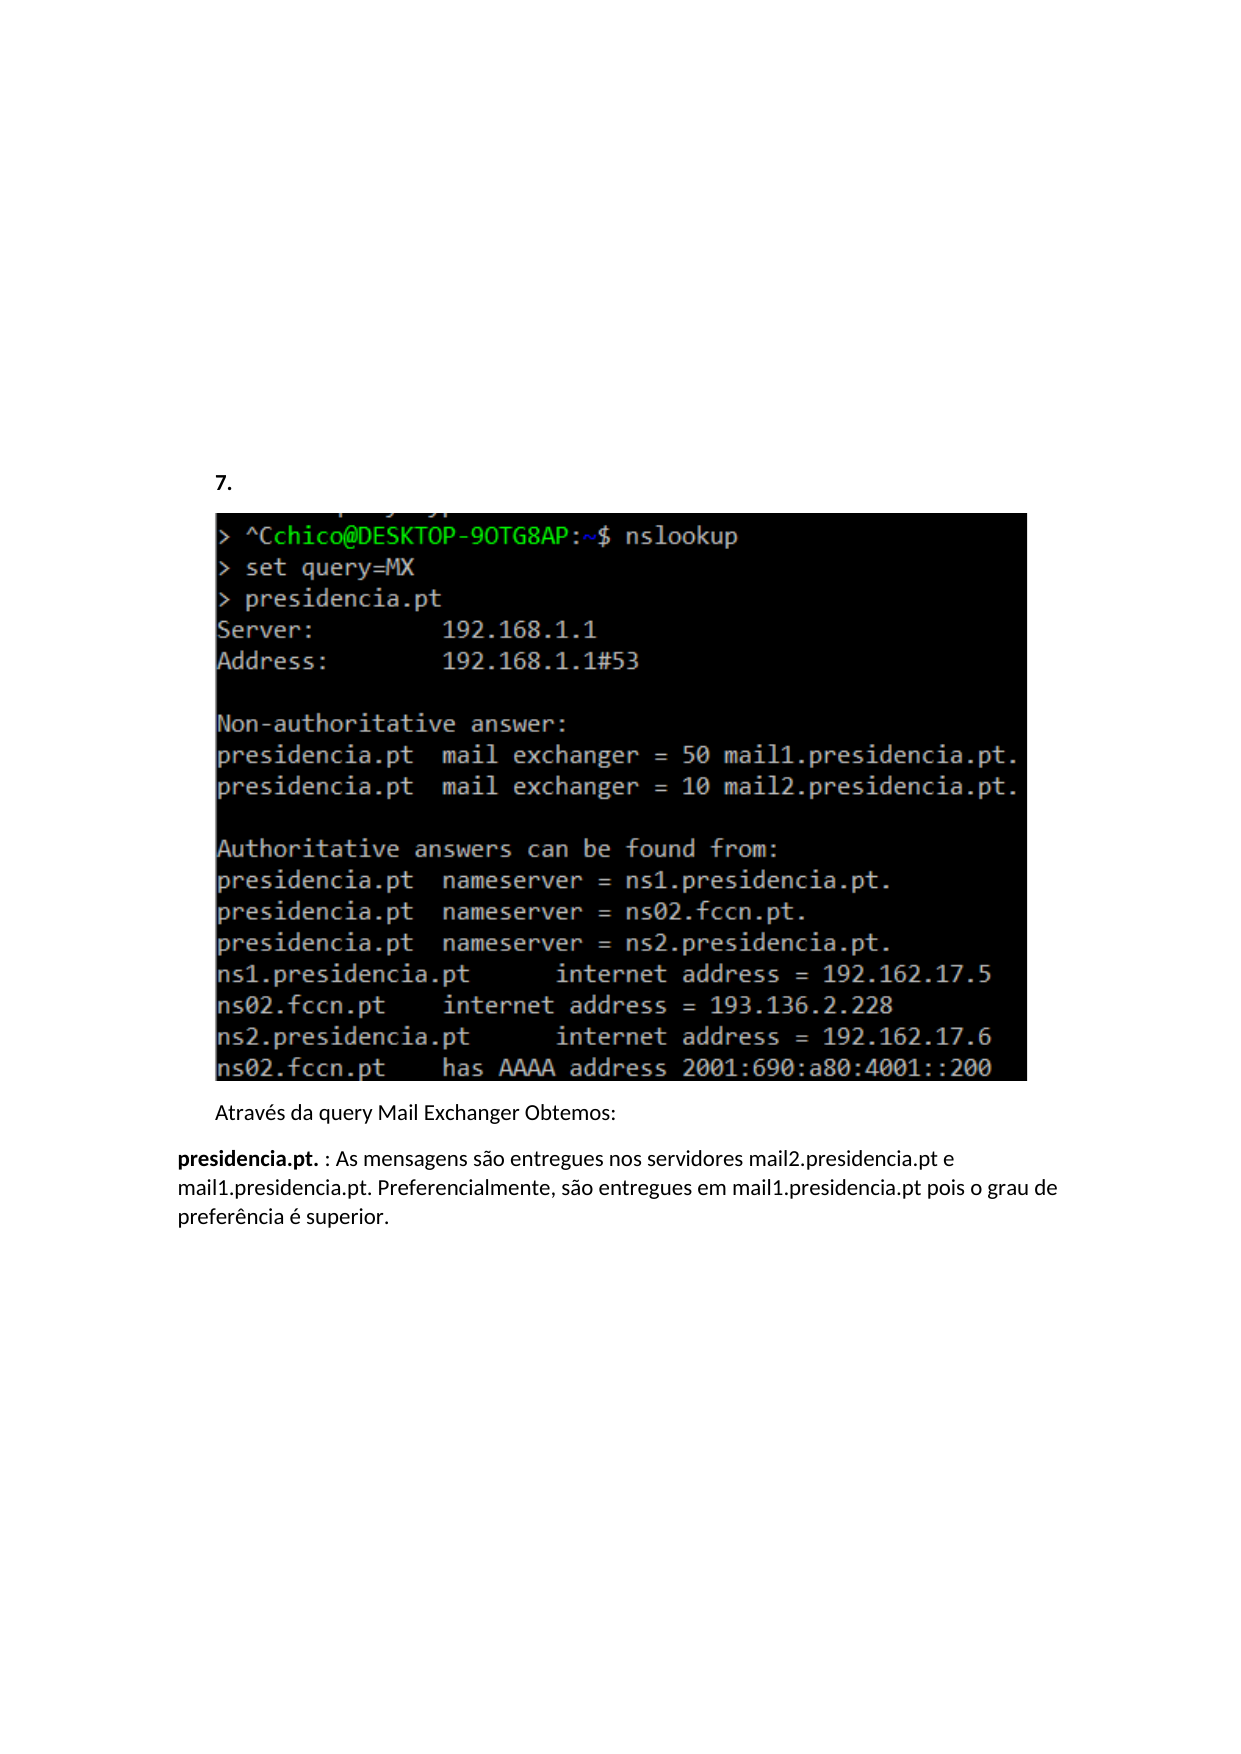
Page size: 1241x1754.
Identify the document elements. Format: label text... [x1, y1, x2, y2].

text Através da query Mail Exchanger Obtemos: [215, 1098, 1063, 1126]
text presidencia.pt. : As mensagens são entregues nos servidores mail2.presidencia.pt e mail1.presidencia.pt. Preferencialmente, são entregues em mail1.presidencia.pt pois o grau de preferência é superior. [177, 1144, 1063, 1230]
